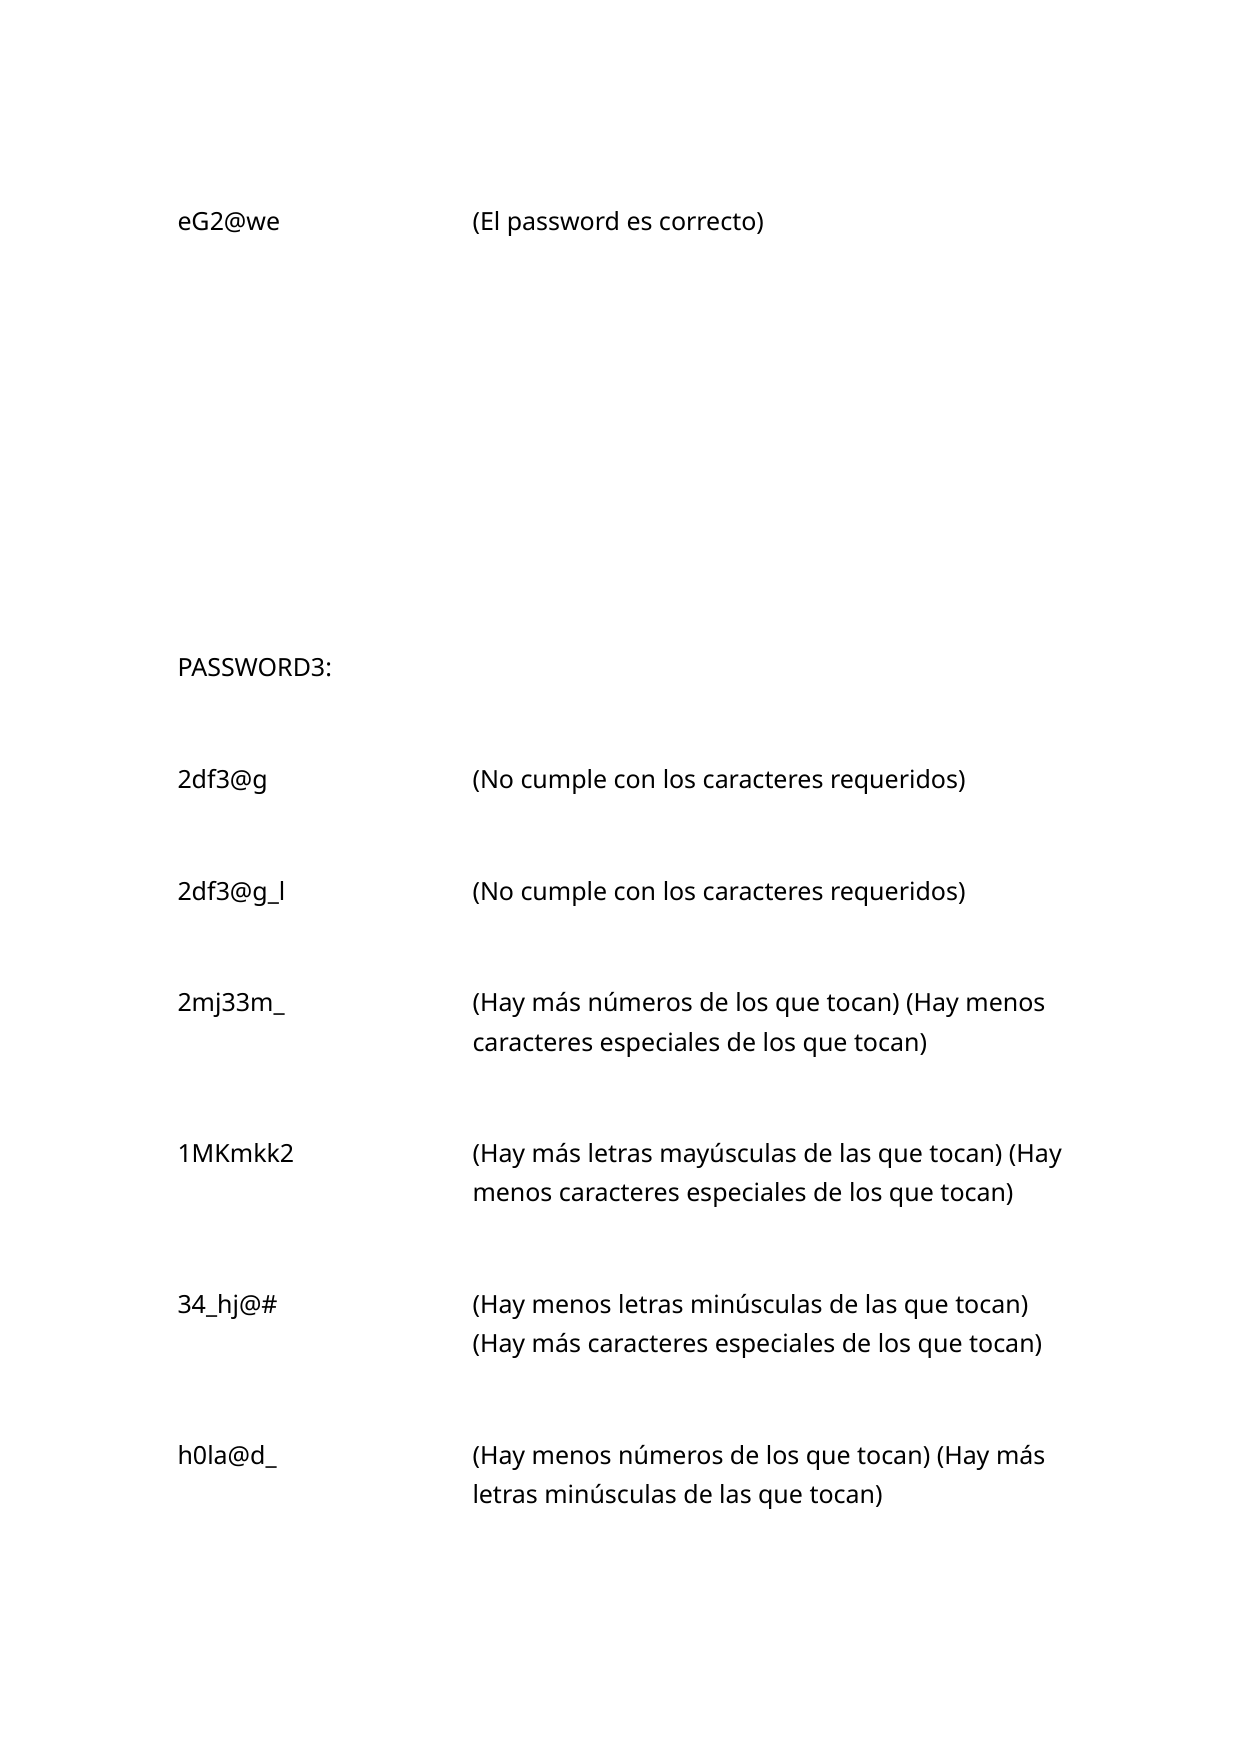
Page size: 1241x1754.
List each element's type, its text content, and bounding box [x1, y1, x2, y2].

text 2df3@g (No cumple con los caracteres requeridos) [177, 762, 1063, 796]
text PASSWORD3: [177, 650, 1063, 684]
text 34_hj@# (Hay menos letras minúsculas de las que tocan) (Hay más caracteres especiales de los que tocan) [177, 1287, 1063, 1360]
text eG2@we (El password es correcto) [177, 203, 1063, 237]
text 2mj33m_ (Hay más números de los que tocan) (Hay menos caracteres especiales de los que tocan) [177, 985, 1063, 1058]
text 1MKmkk2 (Hay más letras mayúsculas de las que tocan) (Hay menos caracteres especiales de los que tocan) [177, 1136, 1063, 1209]
text h0la@d_ (Hay menos números de los que tocan) (Hay más letras minúsculas de las que tocan) [177, 1438, 1063, 1511]
text 2df3@g_l (No cumple con los caracteres requeridos) [177, 873, 1063, 907]
